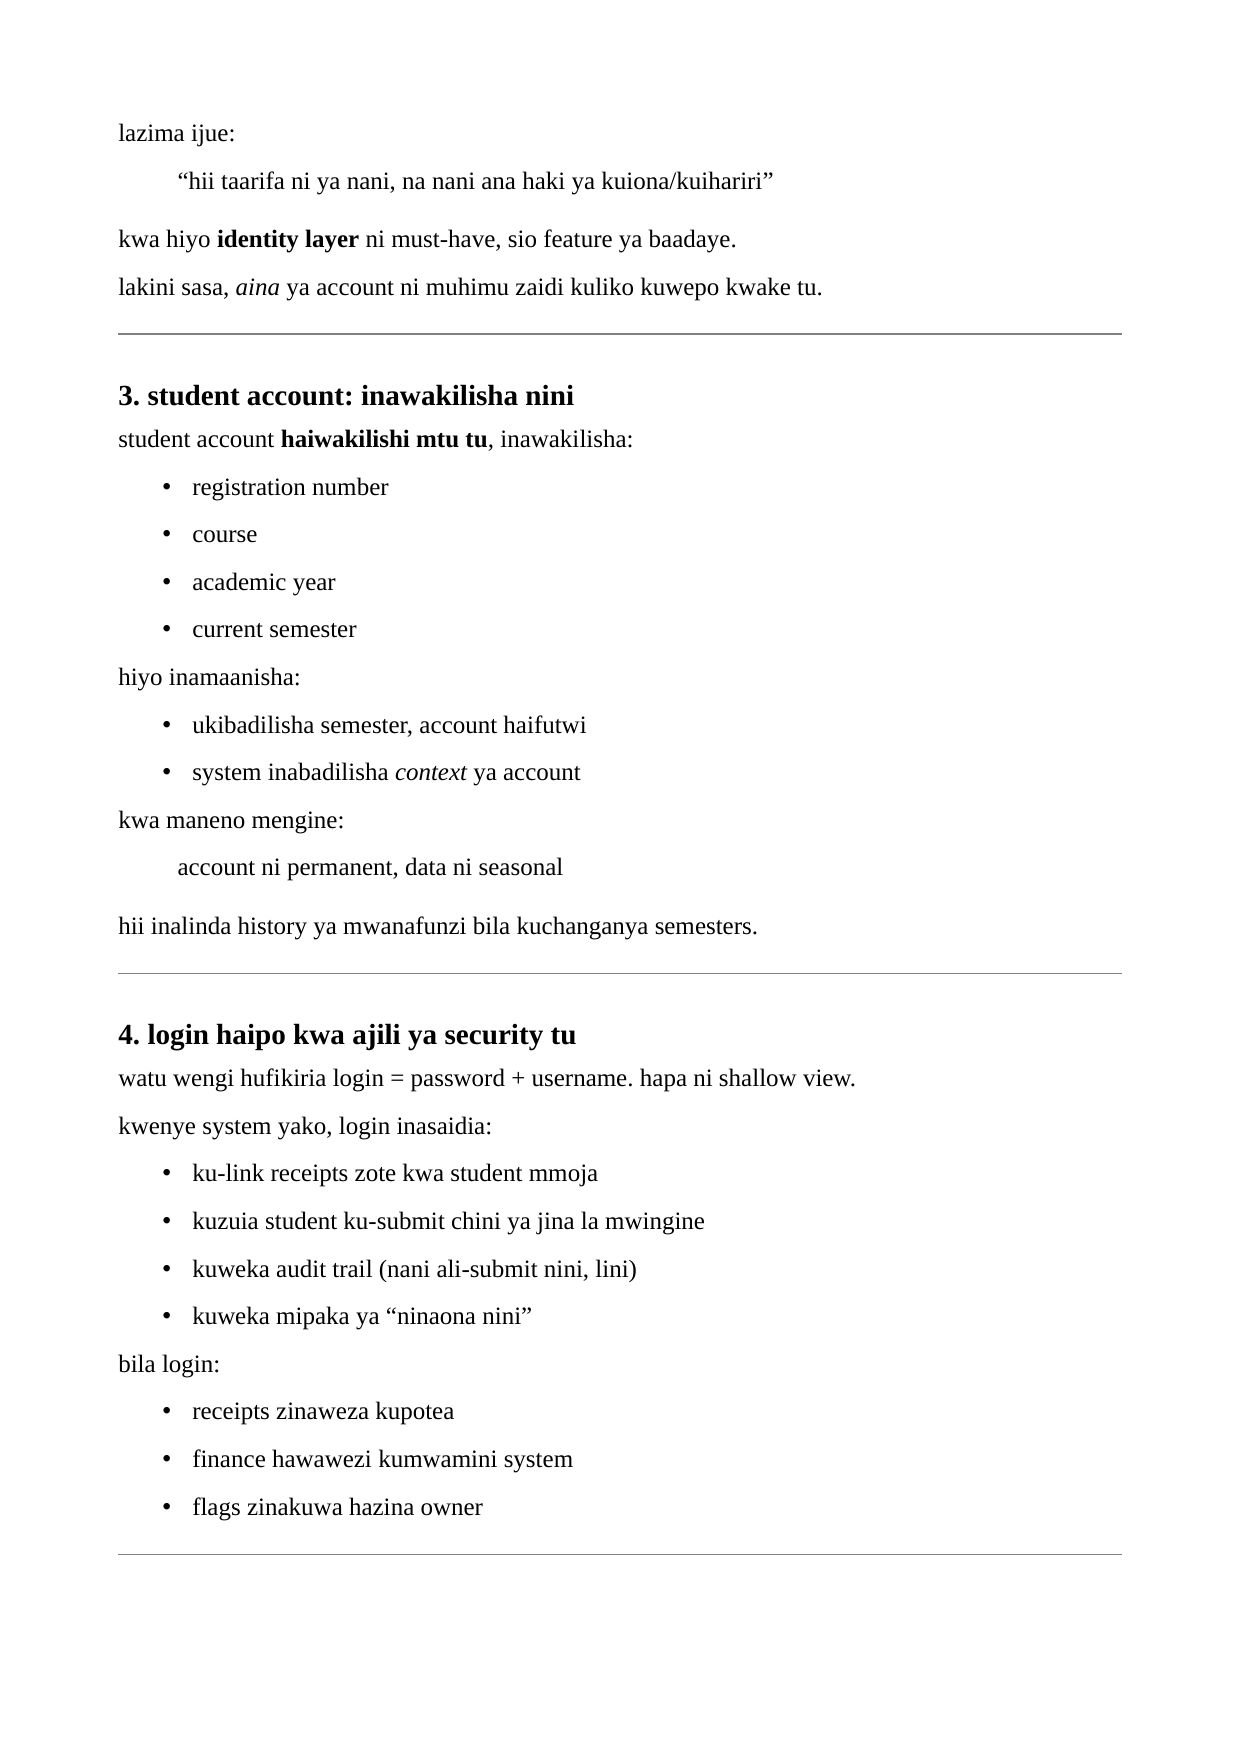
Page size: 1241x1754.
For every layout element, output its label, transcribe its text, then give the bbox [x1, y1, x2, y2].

list receipts zinaweza kupotea [162, 1396, 1122, 1425]
list ku-link receipts zote kwa student mmoja [162, 1158, 1122, 1187]
list registration number [162, 472, 1122, 500]
text lazima ijue: [118, 118, 1122, 147]
text bila login: [118, 1349, 1122, 1378]
list course [162, 519, 1122, 548]
text hii inalinda history ya mwanafunzi bila kuchanganya semesters. [118, 911, 1122, 939]
list finance hawawezi kumwamini system [162, 1444, 1122, 1473]
list kuweka audit trail (nani ali-submit nini, lini) [162, 1254, 1122, 1282]
text lakini sasa, aina ya account ni muhimu zaidi kuliko kuwepo kwake tu. [118, 272, 1122, 300]
list current semester [162, 614, 1122, 643]
text kwa maneno mengine: [118, 805, 1122, 834]
subtitle 3. student account: inawakilisha nini [118, 378, 1122, 412]
list academic year [162, 567, 1122, 596]
text watu wengi hufikiria login = password + username. hapa ni shallow view. [118, 1063, 1122, 1092]
text kwa hiyo identity layer ni must-have, sio feature ya baadaye. [118, 224, 1122, 253]
text account ni permanent, data ni seasonal [177, 852, 1063, 881]
text student account haiwakilishi mtu tu, inawakilisha: [118, 424, 1122, 453]
list kuzuia student ku-submit chini ya jina la mwingine [162, 1206, 1122, 1235]
list kuweka mipaka ya “ninaona nini” [162, 1301, 1122, 1330]
text hiyo inamaanisha: [118, 662, 1122, 691]
subtitle 4. login haipo kwa ajili ya security tu [118, 1017, 1122, 1051]
text “hii taarifa ni ya nani, na nani ana haki ya kuiona/kuihariri” [177, 166, 1063, 194]
list ukibadilisha semester, account haifutwi [162, 710, 1122, 738]
list system inabadilisha context ya account [162, 757, 1122, 786]
list flags zinakuwa hazina owner [162, 1492, 1122, 1520]
text kwenye system yako, login inasaidia: [118, 1111, 1122, 1139]
